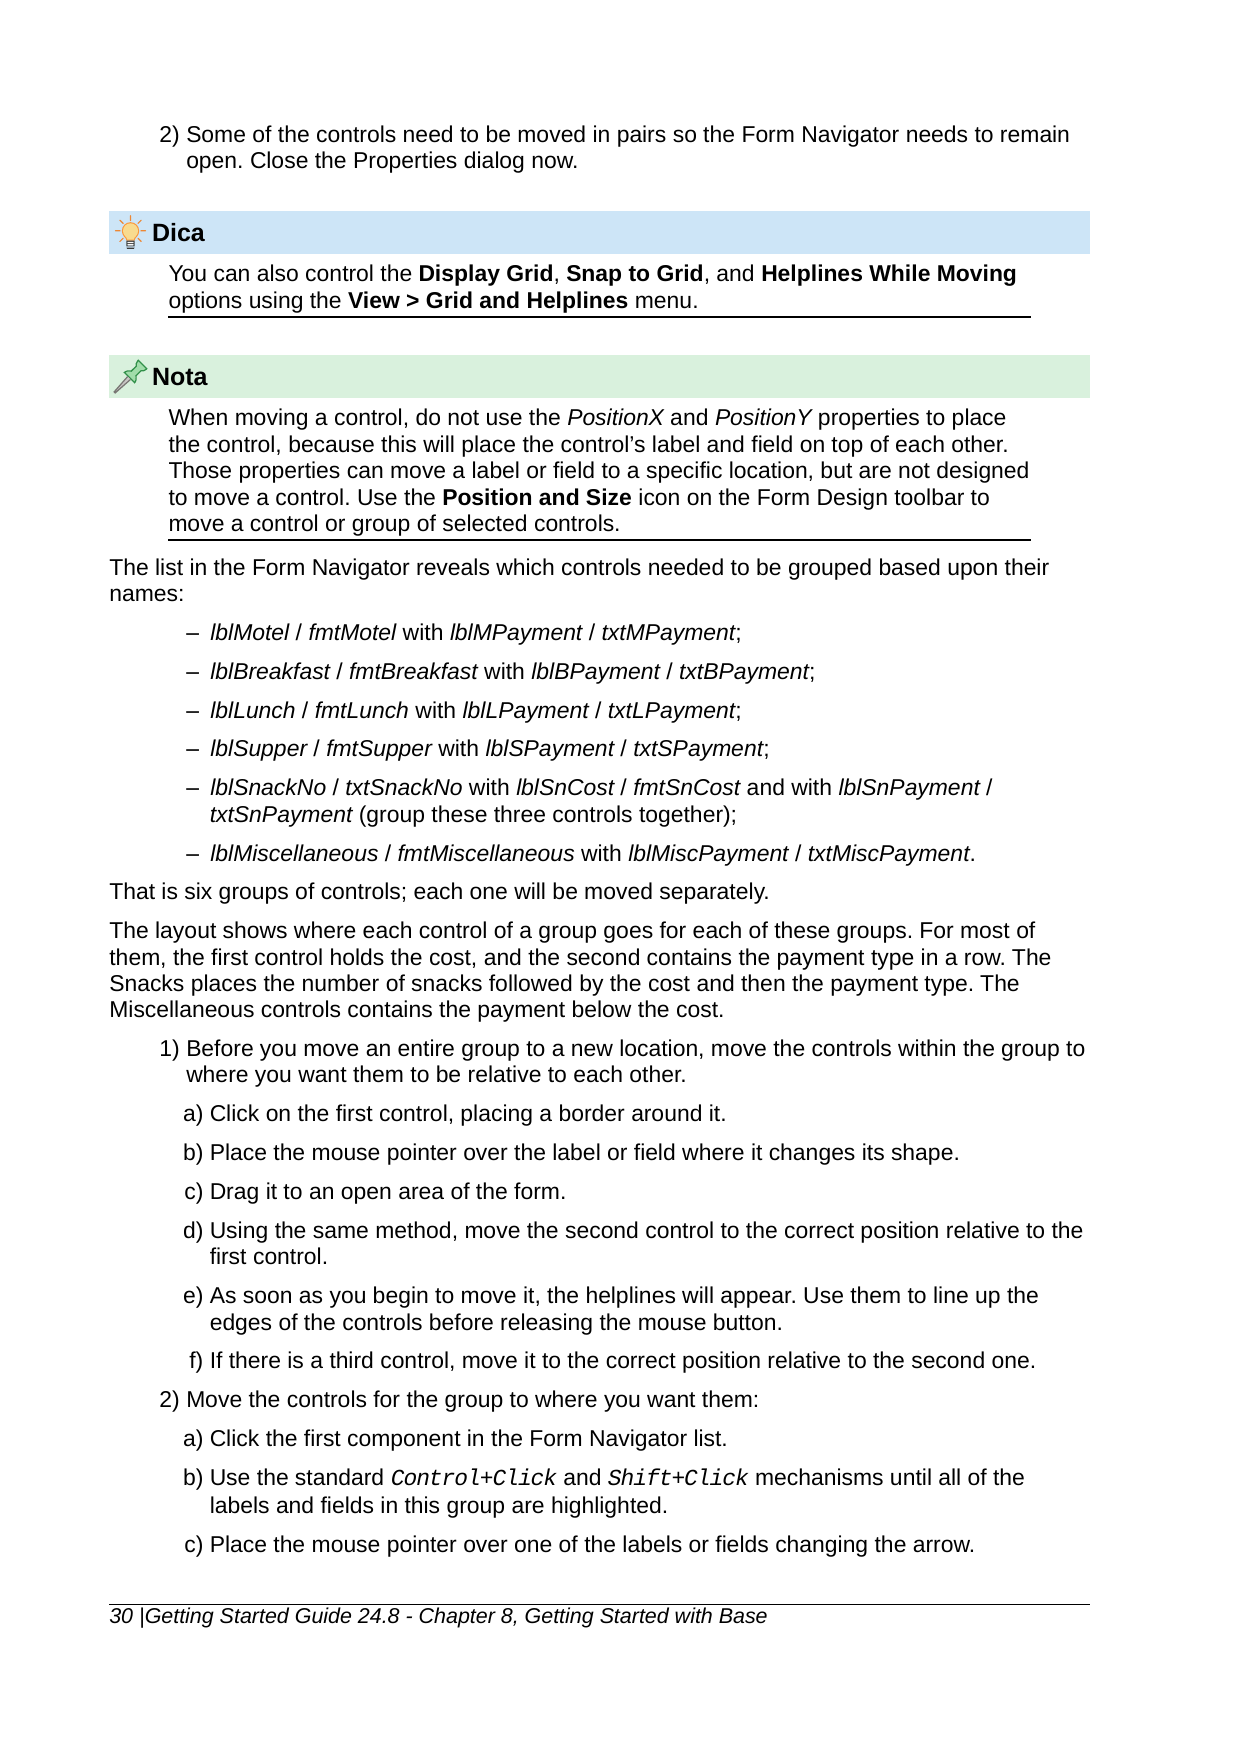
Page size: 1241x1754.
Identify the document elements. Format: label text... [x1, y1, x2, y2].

list Place the mouse pointer over the label or field where it changes its shape. [209, 1139, 1090, 1166]
list lblMotel / fmtMotel with lblMPayment / txtMPayment; [186, 619, 1090, 645]
list Drag it to an open area of the form. [209, 1178, 1090, 1204]
subtitle Dica [109, 211, 1090, 254]
list If there is a third control, move it to the correct position relative to the second one. [209, 1347, 1090, 1374]
list Click on the first control, placing a border around it. [209, 1100, 1090, 1127]
list Use the standard Control+Click and Shift+Click mechanisms until all of the labels and fields in this group are highlighted. [209, 1464, 1090, 1518]
list Before you move an entire group to a new location, move the controls within the group to where you want them to be relative to each other. [186, 1035, 1090, 1088]
list Click the first component in the Form Navigator list. [209, 1425, 1090, 1451]
list The layout shows where each control of a group goes for each of these groups. For most of them, the first control holds the cost, and the second contains the payment type in a row. The Snacks places the number of snacks followed by the cost and then the payment type. The Miscellaneous controls contains the payment below the cost. [109, 917, 1090, 1023]
text You can also control the Display Grid, Snap to Grid, and Helplines While Moving options using the View > Grid and Helplines menu. [168, 260, 1031, 316]
list lblMiscellaneous / fmtMiscellaneous with lblMiscPayment / txtMiscPayment. [186, 839, 1090, 866]
list As soon as you begin to move it, the helplines will appear. Use them to line up the edges of the controls before releasing the mouse button. [209, 1282, 1090, 1335]
list The list in the Form Navigator reveals which controls needed to be grouped based upon their names: [109, 554, 1090, 606]
list Place the mouse pointer over one of the labels or fields changing the arrow. [209, 1531, 1090, 1557]
text When moving a control, do not use the PositionX and PositionY properties to place the control, because this will place the control’s label and field on top of each other. Those properties can move a label or field to a specific location, but are not designed to move a control. Use the Position and Size icon on the Form Design toolbar to move a control or group of selected controls. [168, 404, 1031, 539]
list Using the same method, move the second control to the correct position relative to the first control. [209, 1217, 1090, 1269]
list Some of the controls need to be moved in pairs so the Form Navigator needs to remain open. Close the Properties dialog now. [186, 121, 1090, 174]
list lblSupper / fmtSupper with lblSPayment / txtSPayment; [186, 735, 1090, 762]
list lblBreakfast / fmtBreakfast with lblBPayment / txtBPayment; [186, 658, 1090, 684]
subtitle Nota [109, 355, 1090, 398]
list lblSnackNo / txtSnackNo with lblSnCost / fmtSnCost and with lblSnPayment / txtSnPayment (group these three controls together); [186, 774, 1090, 827]
list Move the controls for the group to where you want them: [186, 1386, 1090, 1412]
list lblLunch / fmtLunch with lblLPayment / txtLPayment; [186, 697, 1090, 723]
text That is six groups of controls; each one will be moved separately. [109, 878, 1090, 905]
